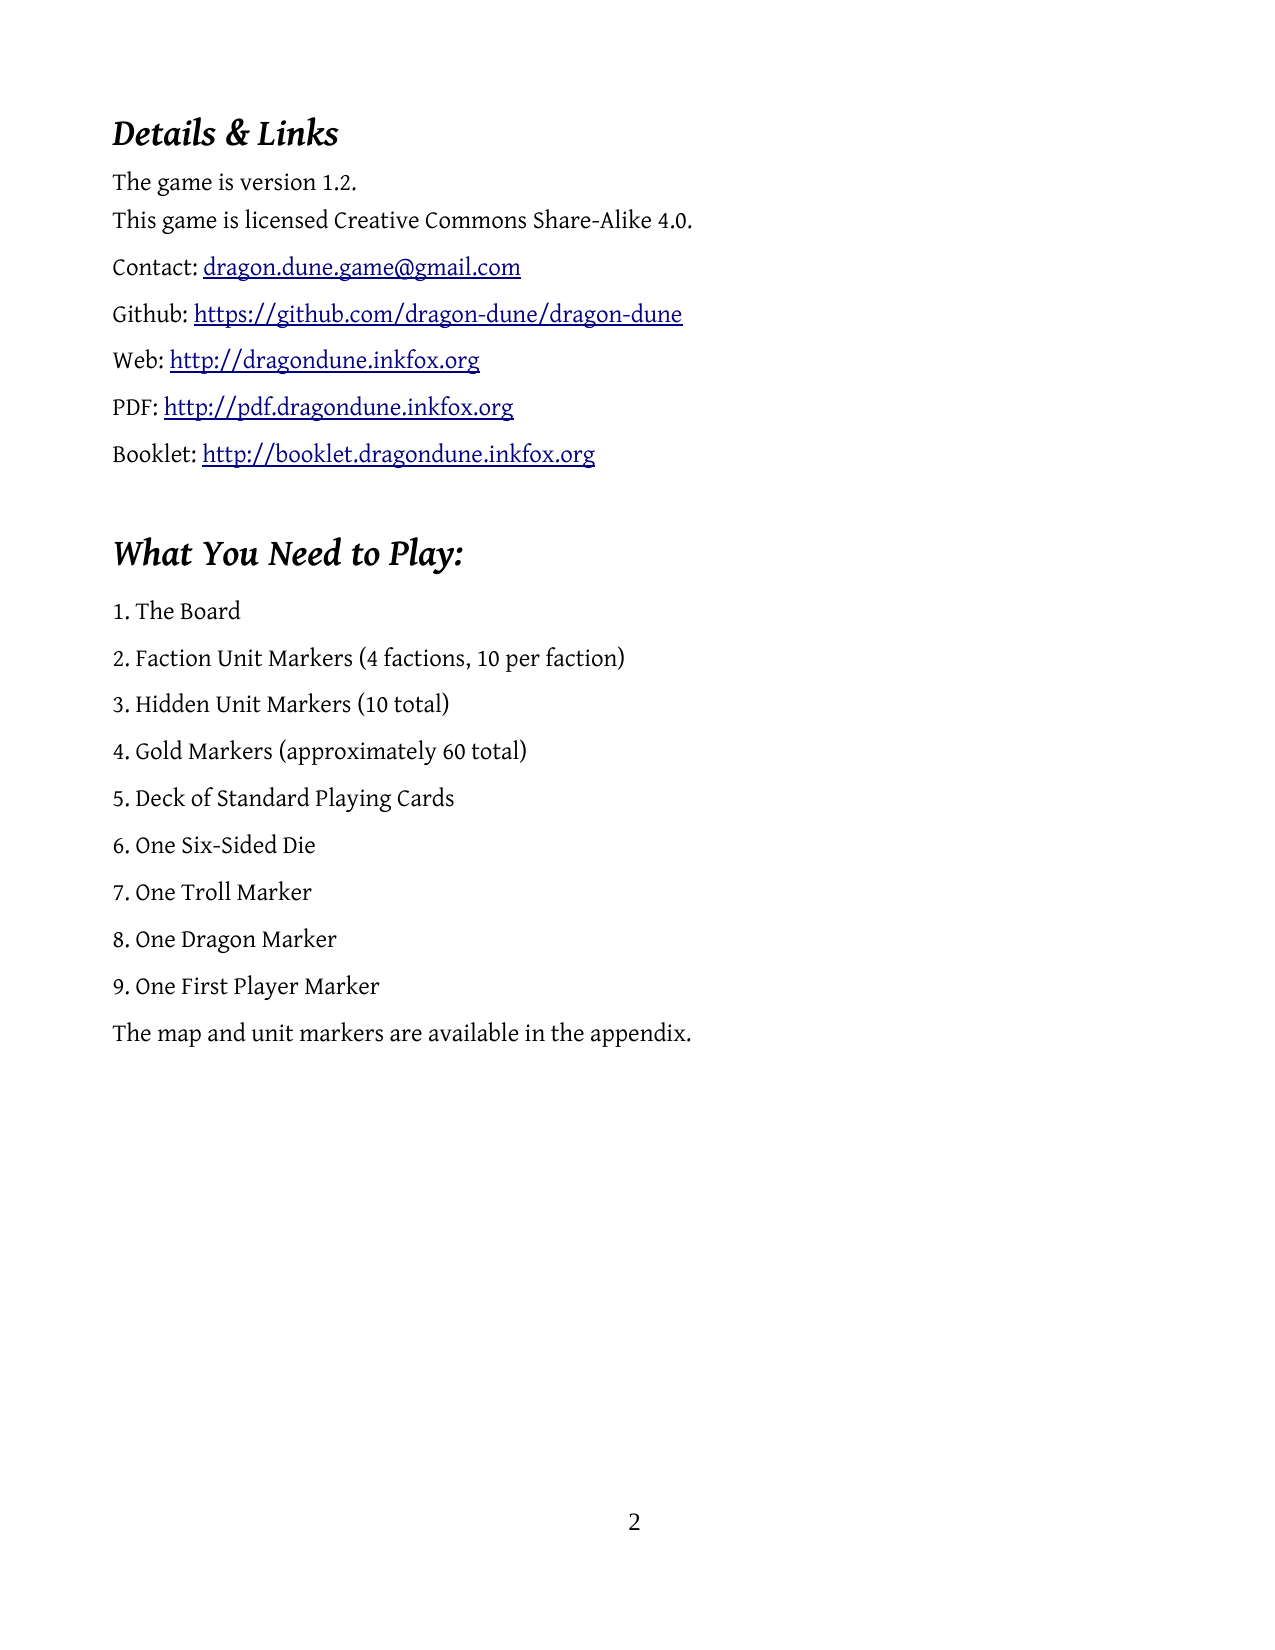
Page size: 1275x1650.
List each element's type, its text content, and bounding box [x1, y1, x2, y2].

text Web: http://dragondune.inkfox.org [112, 347, 1162, 376]
text Contact: dragon.dune.game@gmail.com [112, 253, 1162, 282]
text 9. One First Player Marker [112, 972, 1162, 1001]
text 3. Hidden Unit Markers (10 total) [112, 691, 1162, 720]
text 7. One Troll Marker [112, 878, 1162, 907]
text This game is licensed Creative Commons Share-Alike 4.0. [112, 206, 1162, 235]
text 5. Deck of Standard Playing Cards [112, 785, 1162, 814]
text 4. Gold Markers (approximately 60 total) [112, 738, 1162, 767]
subtitle What You Need to Play: [112, 532, 1162, 576]
text The game is version 1.2. [112, 168, 1162, 197]
text Booklet: http://booklet.dragondune.inkfox.org [112, 441, 1162, 498]
text 6. One Six-Sided Die [112, 832, 1162, 861]
subtitle Details & Links [112, 112, 1162, 156]
text Github: https://github.com/dragon-dune/dragon-dune [112, 300, 1162, 329]
text 8. One Dragon Marker [112, 925, 1162, 954]
text PDF: http://pdf.dragondune.inkfox.org [112, 394, 1162, 423]
text The map and unit markers are available in the appendix. [112, 1019, 1162, 1048]
text 2. Faction Unit Markers (4 factions, 10 per faction) [112, 644, 1162, 673]
text 1. The Board [112, 597, 1162, 626]
